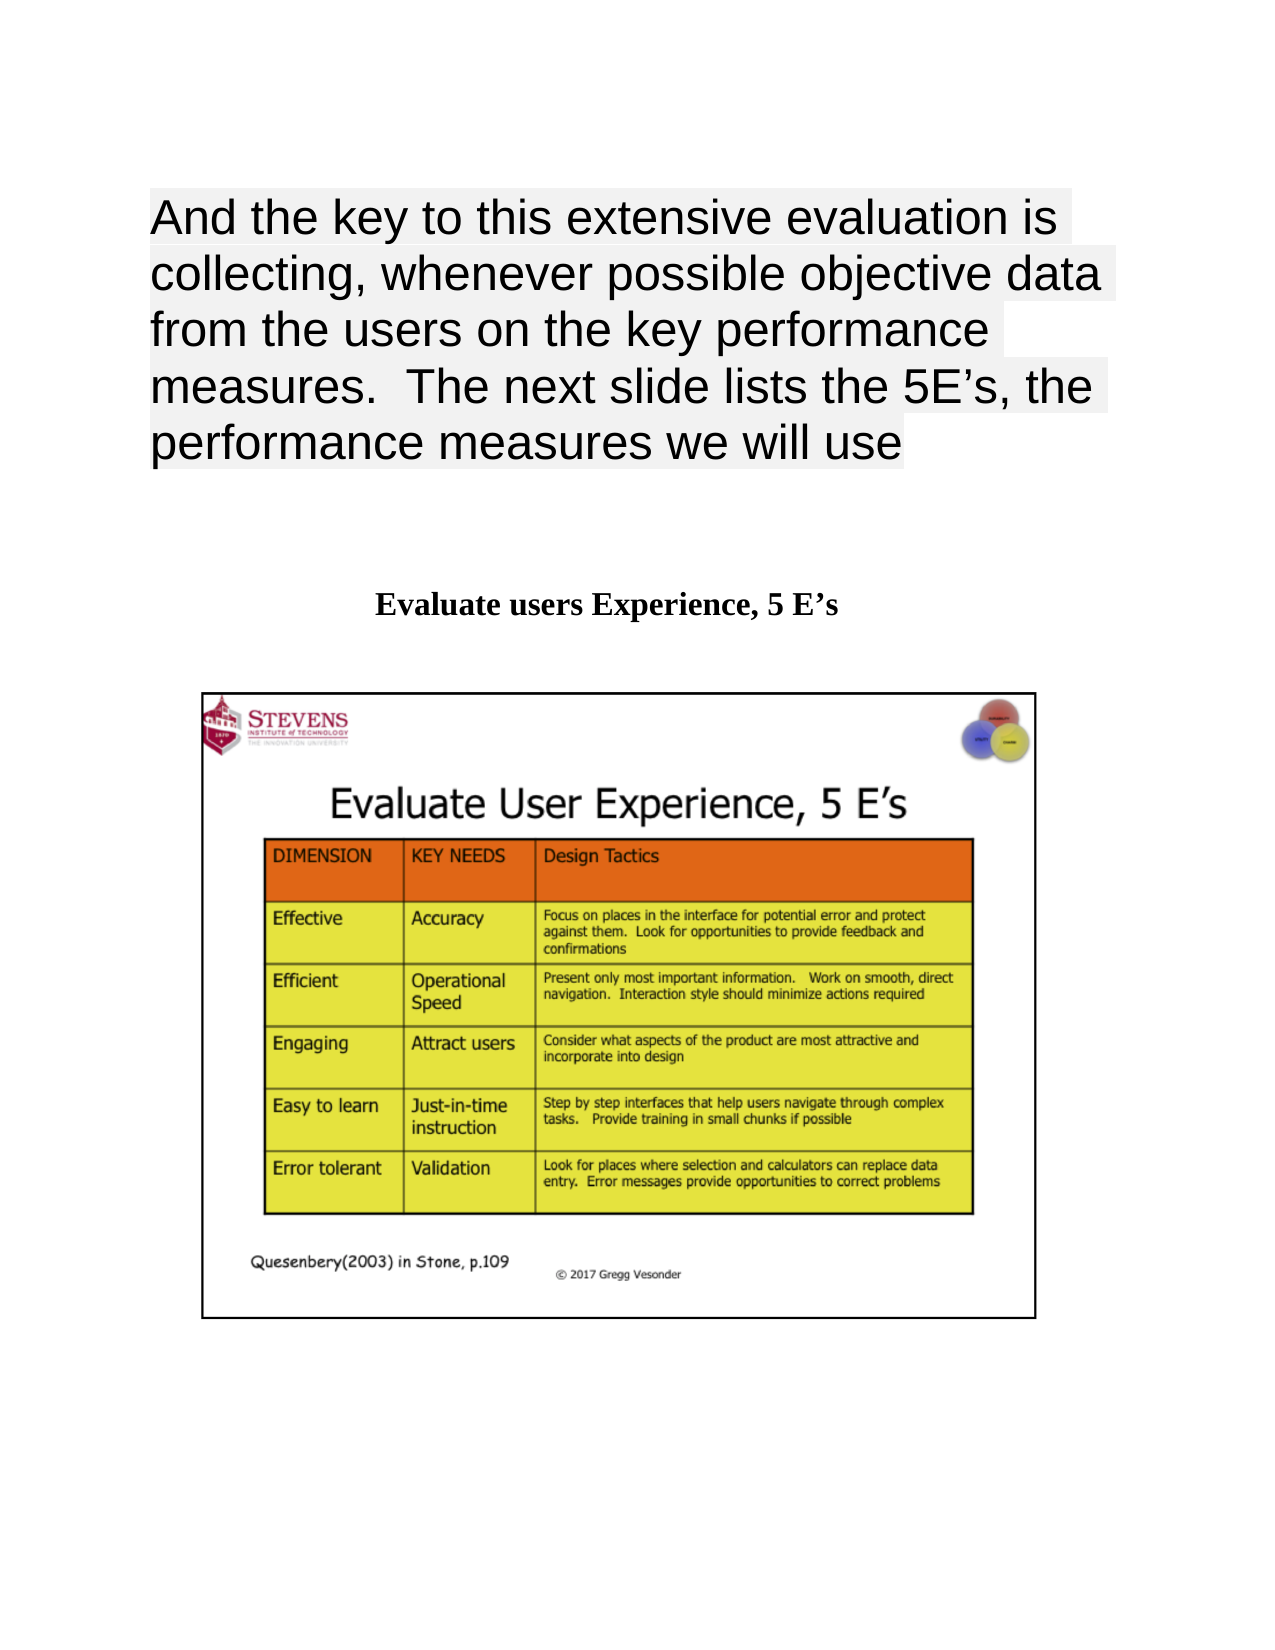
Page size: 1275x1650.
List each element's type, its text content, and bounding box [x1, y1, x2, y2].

text Evaluate users Experience, 5 E’s [300, 584, 1125, 623]
text And the key to this extensive evaluation is collecting, whenever possible objective data from the users on the key performance measures. The next slide lists the 5E’s, the performance measures we will use [150, 188, 1125, 469]
